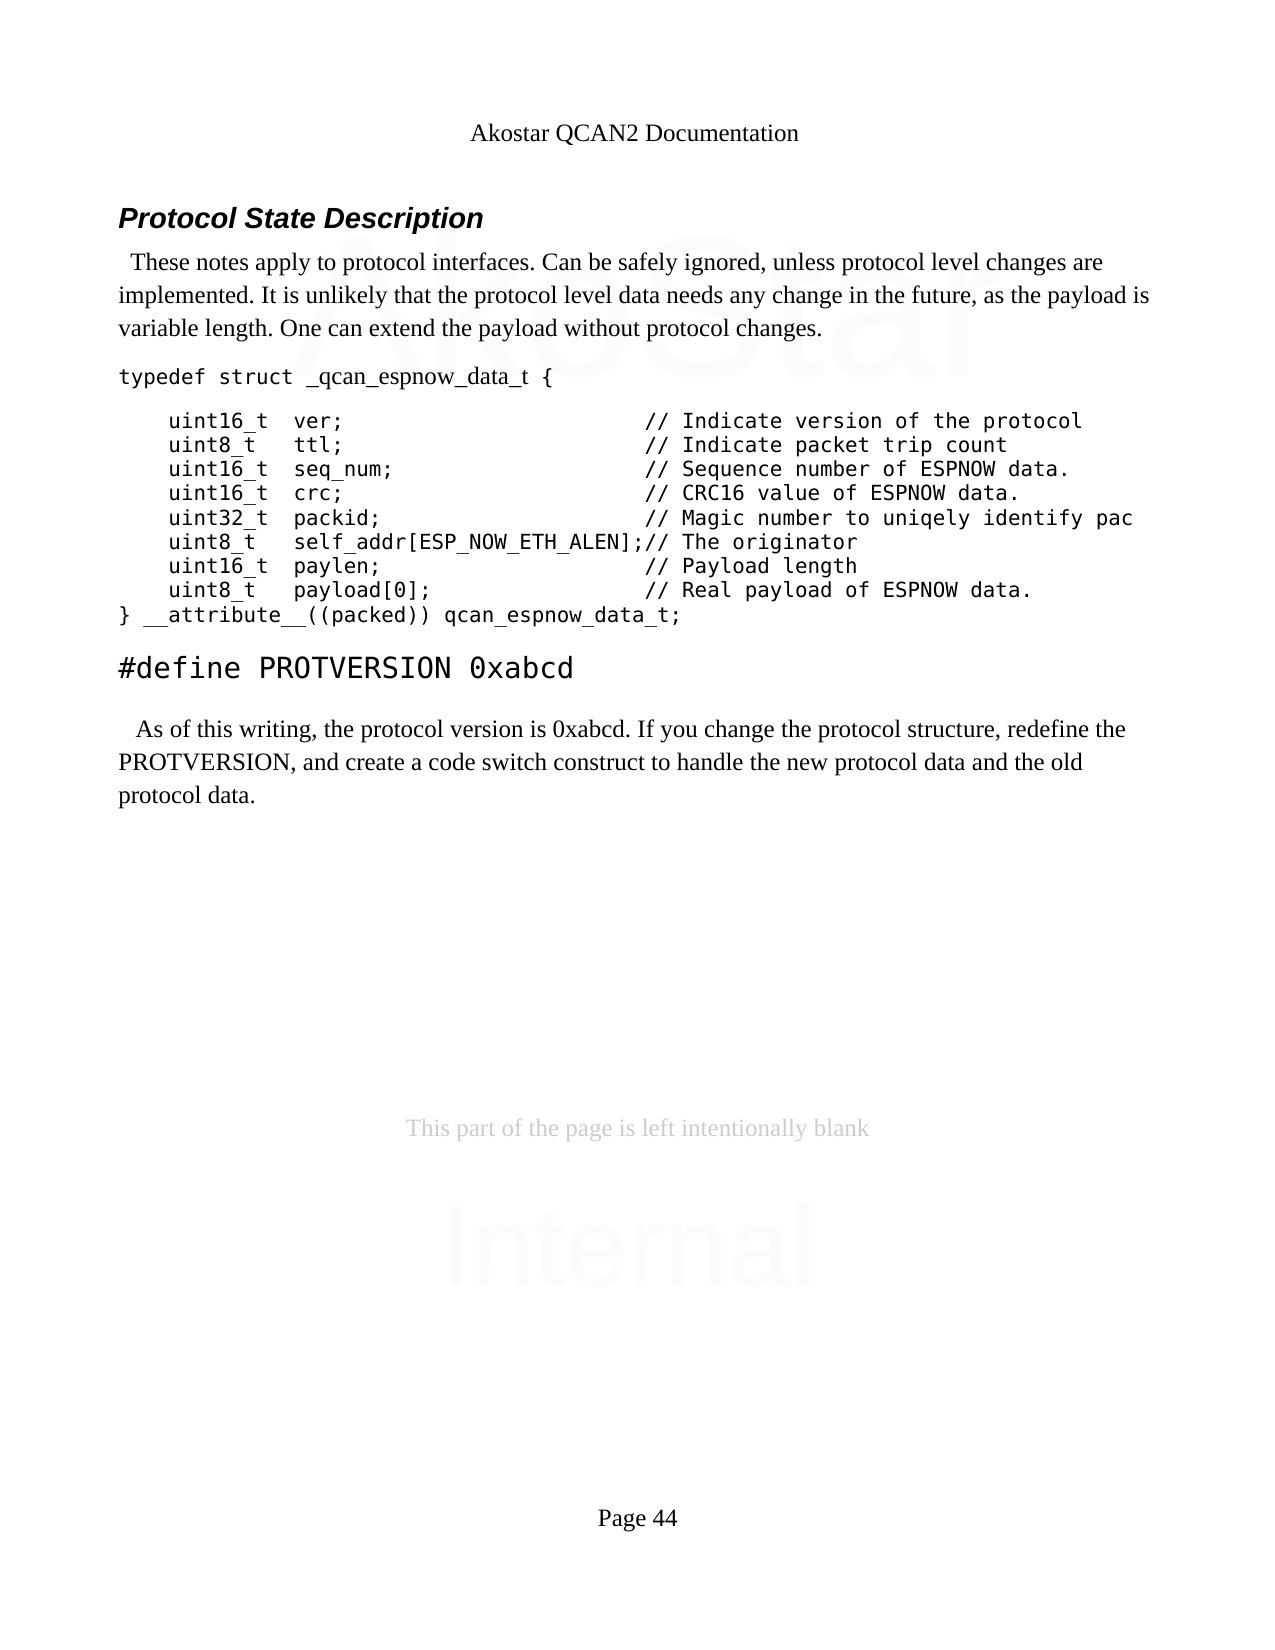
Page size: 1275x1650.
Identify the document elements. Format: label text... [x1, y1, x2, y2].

text uint8_t payload[0]; // Real payload of ESPNOW data. [118, 578, 1157, 603]
text uint8_t ttl; // Indicate packet trip count [118, 433, 1157, 457]
text typedef struct _qcan_espnow_data_t { [118, 361, 1157, 390]
text uint16_t ver; // Indicate version of the protocol [118, 409, 1157, 433]
text uint16_t seq_num; // Sequence number of ESPNOW data. [118, 457, 1157, 481]
text uint16_t crc; // CRC16 value of ESPNOW data. [118, 481, 1157, 506]
text uint32_t packid; // Magic number to uniqely identify pac [118, 506, 1157, 530]
text uint8_t self_addr[ESP_NOW_ETH_ALEN];// The originator [118, 530, 1157, 554]
text } __attribute__((packed)) qcan_espnow_data_t; [118, 603, 1157, 627]
text As of this writing, the protocol version is 0xabcd. If you change the protocol structure, redefine the PROTVERSION, and create a code switch construct to handle the new protocol data and the old protocol data. [118, 714, 1157, 809]
text These notes apply to protocol interfaces. Can be safely ignored, unless protocol level changes are implemented. It is unlikely that the protocol level data needs any change in the future, as the payload is variable length. One can extend the payload without protocol changes. [118, 247, 1157, 342]
text uint16_t paylen; // Payload length [118, 554, 1157, 578]
text This part of the page is left intentionally blank [118, 1113, 1157, 1142]
subtitle Protocol State Description [118, 201, 1157, 235]
text #define PROTVERSION 0xabcd [118, 651, 1157, 685]
